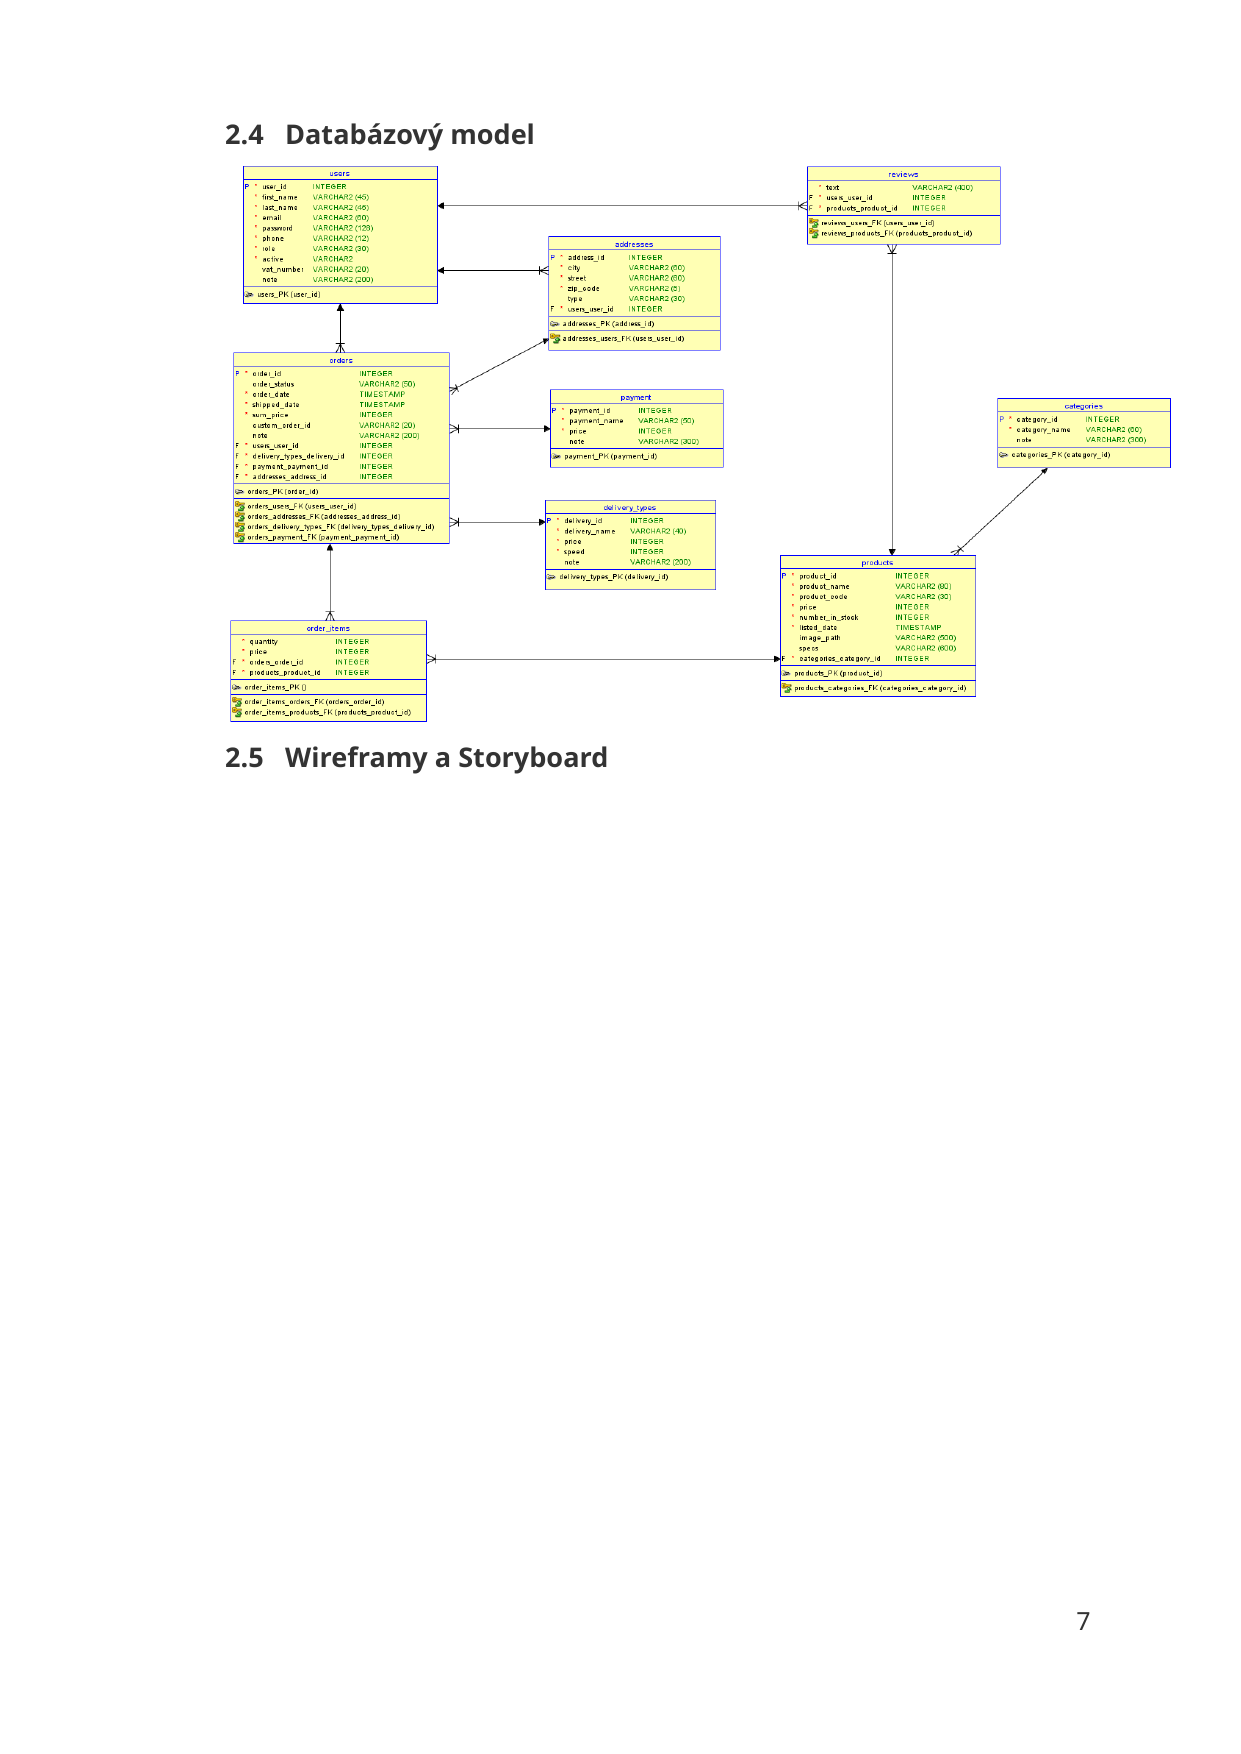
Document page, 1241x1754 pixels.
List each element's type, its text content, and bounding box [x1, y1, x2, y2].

subtitle Wireframy a Storyboard [225, 739, 1090, 776]
subtitle Databázový model [225, 116, 1090, 152]
